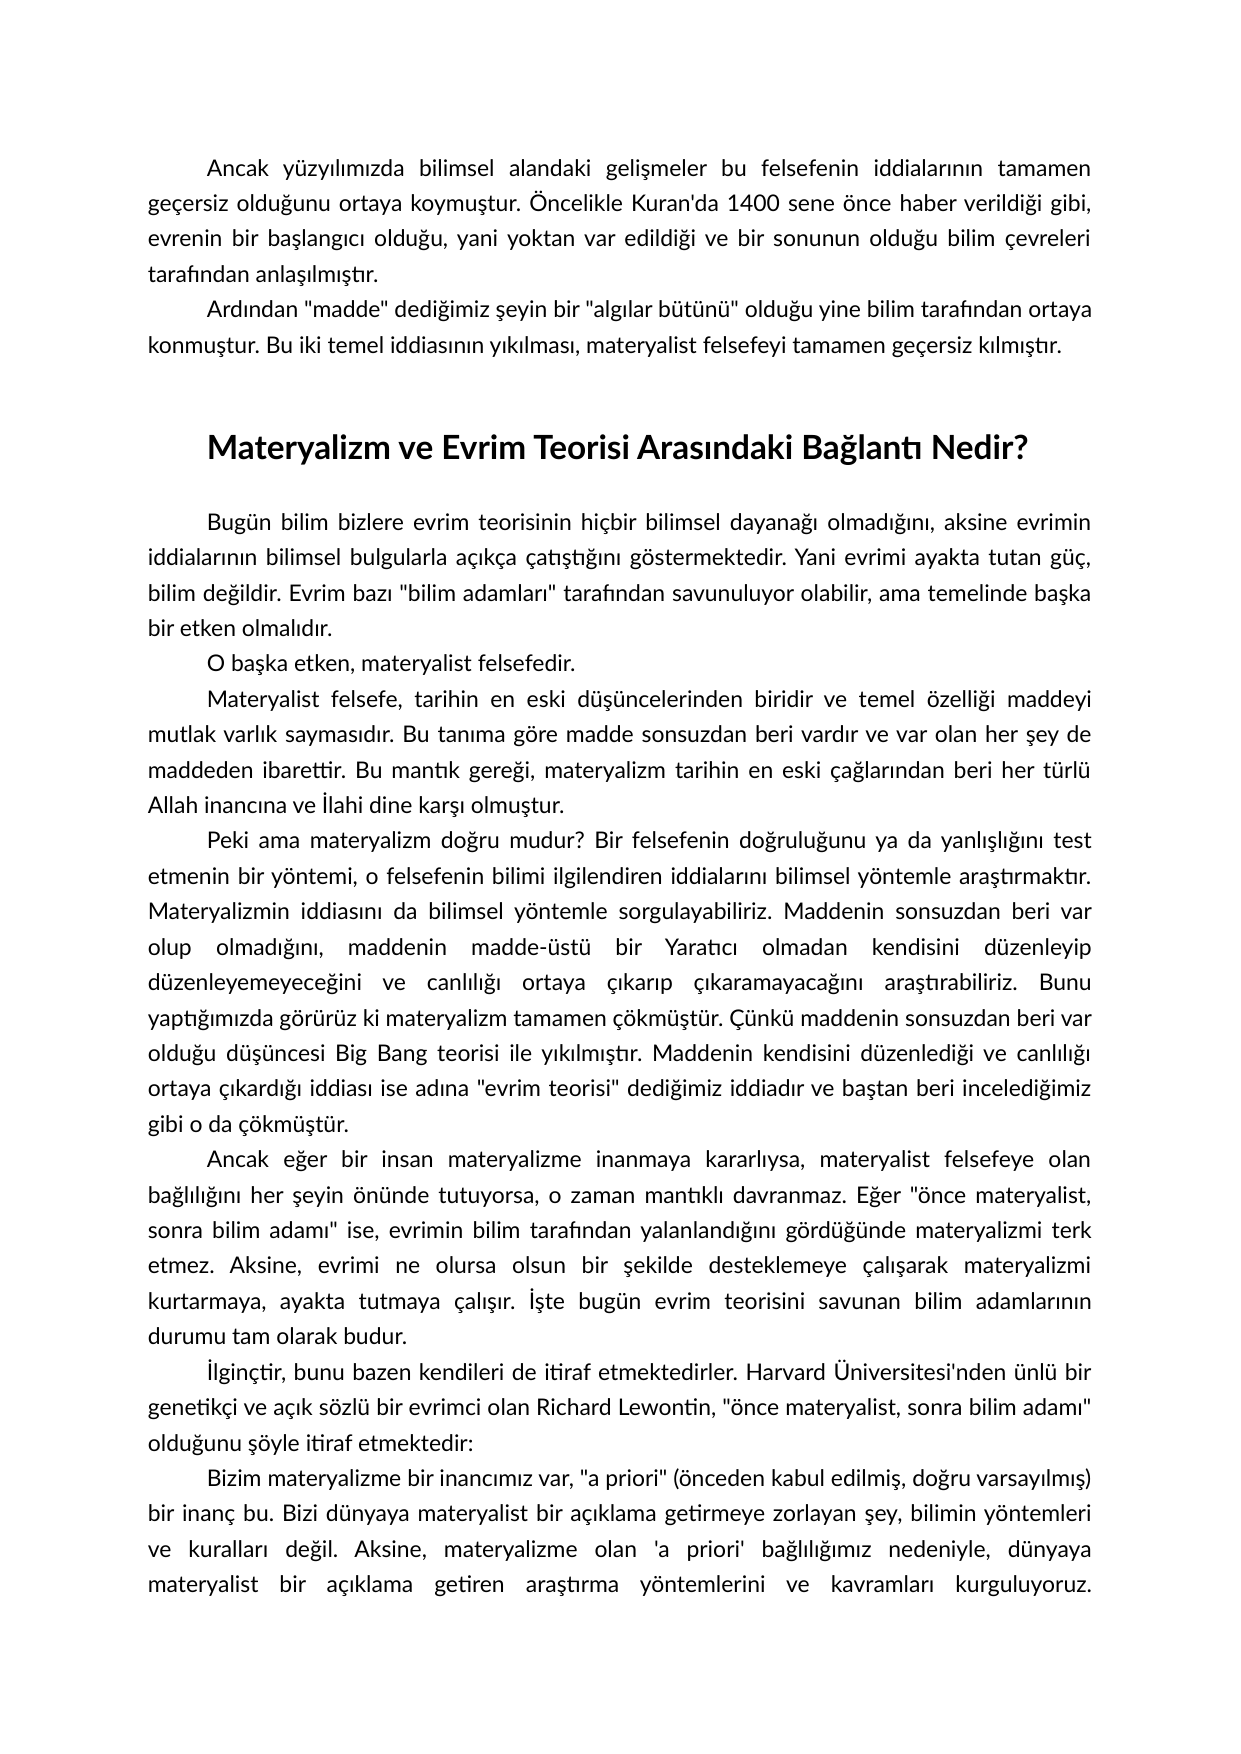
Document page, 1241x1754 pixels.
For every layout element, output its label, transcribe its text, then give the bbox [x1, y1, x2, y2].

text İlginçtir, bunu bazen kendileri de itiraf etmektedirler. Harvard Üniversitesi'nden ünlü bir genetikçi ve açık sözlü bir evrimci olan Richard Lewontin, "önce materyalist, sonra bilim adamı" olduğunu şöyle itiraf etmektedir: [148, 1352, 1093, 1458]
text Materyalist felsefe, tarihin en eski düşüncelerinden biridir ve temel özelliği maddeyi mutlak varlık saymasıdır. Bu tanıma göre madde sonsuzdan beri vardır ve var olan her şey de maddeden ibarettir. Bu mantık gereği, materyalizm tarihin en eski çağlarından beri her türlü Allah inancına ve İlahi dine karşı olmuştur. [148, 679, 1093, 821]
subtitle Materyalizm ve Evrim Teorisi Arasındaki Bağlantı Nedir? [148, 431, 1093, 466]
text O başka etken, materyalist felsefedir. [148, 643, 1093, 679]
text Bizim materyalizme bir inancımız var, "a priori" (önceden kabul edilmiş, doğru varsayılmış) bir inanç bu. Bizi dünyaya materyalist bir açıklama getirmeye zorlayan şey, bilimin yöntemleri ve kuralları değil. Aksine, materyalizme olan 'a priori' bağlılığımız nedeniyle, dünyaya materyalist bir açıklama getiren araştırma yöntemlerini ve kavramları kurguluyoruz. [148, 1458, 1093, 1600]
text Ancak yüzyılımızda bilimsel alandaki gelişmeler bu felsefenin iddialarının tamamen geçersiz olduğunu ortaya koymuştur. Öncelikle Kuran'da 1400 sene önce haber verildiği gibi, evrenin bir başlangıcı olduğu, yani yoktan var edildiği ve bir sonunun olduğu bilim çevreleri tarafından anlaşılmıştır. [148, 148, 1093, 289]
text Ardından "madde" dediğimiz şeyin bir "algılar bütünü" olduğu yine bilim tarafından ortaya konmuştur. Bu iki temel iddiasının yıkılması, materyalist felsefeyi tamamen geçersiz kılmıştır. [148, 289, 1093, 360]
text Ancak eğer bir insan materyalizme inanmaya kararlıysa, materyalist felsefeye olan bağlılığını her şeyin önünde tutuyorsa, o zaman mantıklı davranmaz. Eğer "önce materyalist, sonra bilim adamı" ise, evrimin bilim tarafından yalanlandığını gördüğünde materyalizmi terk etmez. Aksine, evrimi ne olursa olsun bir şekilde desteklemeye çalışarak materyalizmi kurtarmaya, ayakta tutmaya çalışır. İşte bugün evrim teorisini savunan bilim adamlarının durumu tam olarak budur. [148, 1139, 1093, 1352]
text Peki ama materyalizm doğru mudur? Bir felsefenin doğruluğunu ya da yanlışlığını test etmenin bir yöntemi, o felsefenin bilimi ilgilendiren iddialarını bilimsel yöntemle araştırmaktır. Materyalizmin iddiasını da bilimsel yöntemle sorgulayabiliriz. Maddenin sonsuzdan beri var olup olmadığını, maddenin madde-üstü bir Yaratıcı olmadan kendisini düzenleyip düzenleyemeyeceğini ve canlılığı ortaya çıkarıp çıkaramayacağını araştırabiliriz. Bunu yaptığımızda görürüz ki materyalizm tamamen çökmüştür. Çünkü maddenin sonsuzdan beri var olduğu düşüncesi Big Bang teorisi ile yıkılmıştır. Maddenin kendisini düzenlediği ve canlılığı ortaya çıkardığı iddiası ise adına "evrim teorisi" dediğimiz iddiadır ve baştan beri incelediğimiz gibi o da çökmüştür. [148, 821, 1093, 1139]
text Bugün bilim bizlere evrim teorisinin hiçbir bilimsel dayanağı olmadığını, aksine evrimin iddialarının bilimsel bulgularla açıkça çatıştığını göstermektedir. Yani evrimi ayakta tutan güç, bilim değildir. Evrim bazı "bilim adamları" tarafından savunuluyor olabilir, ama temelinde başka bir etken olmalıdır. [148, 502, 1093, 643]
